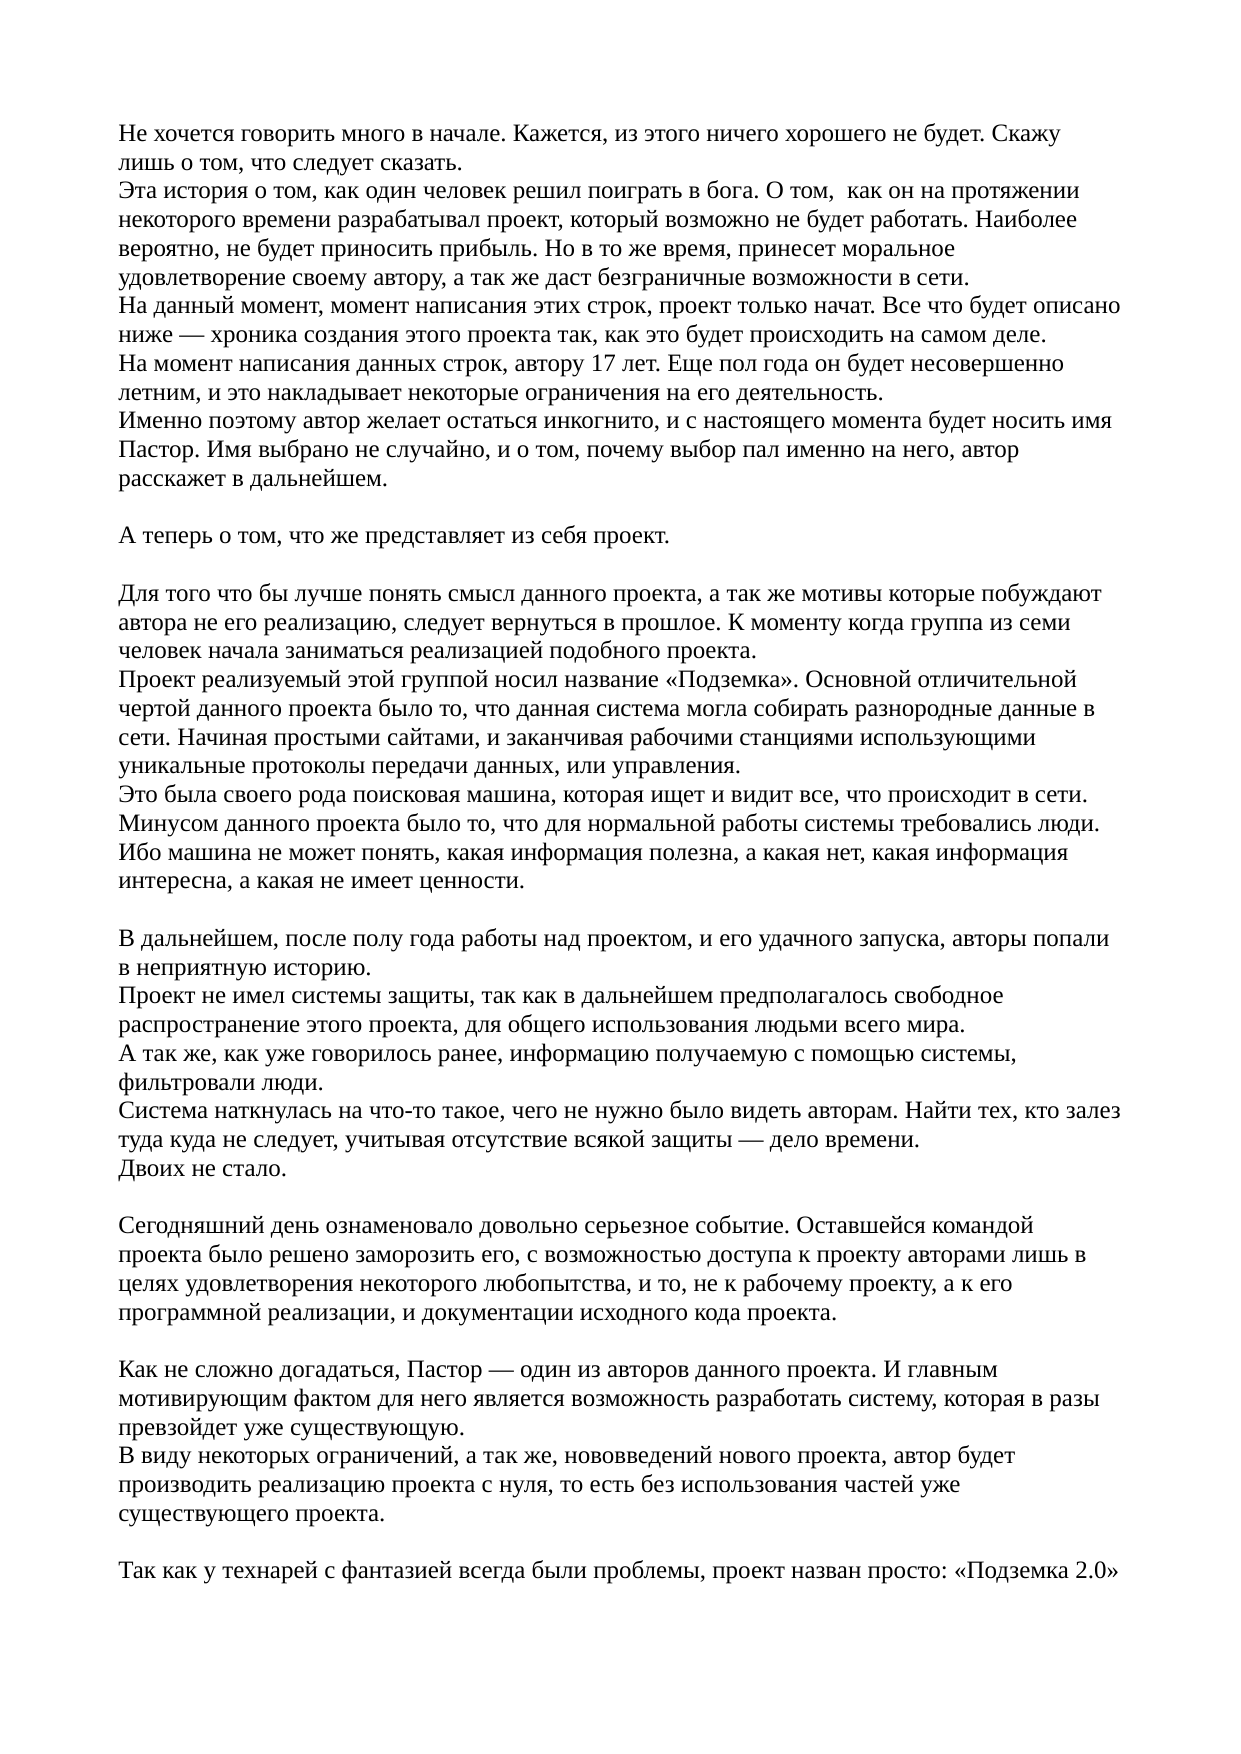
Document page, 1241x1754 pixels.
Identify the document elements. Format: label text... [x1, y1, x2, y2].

text А так же, как уже говорилось ранее, информацию получаемую с помощью системы, фильтровали люди. [118, 1038, 1122, 1096]
text На данный момент, момент написания этих строк, проект только начат. Все что будет описано ниже — хроника создания этого проекта так, как это будет происходить на самом деле. [118, 291, 1122, 348]
text Как не сложно догадаться, Пастор — один из авторов данного проекта. И главным мотивирующим фактом для него является возможность разработать систему, которая в разы превзойдет уже существующую. [118, 1354, 1122, 1441]
text Проект не имел системы защиты, так как в дальнейшем предполагалось свободное распространение этого проекта, для общего использования людьми всего мира. [118, 981, 1122, 1038]
text Не хочется говорить много в начале. Кажется, из этого ничего хорошего не будет. Скажу лишь о том, что следует сказать. [118, 118, 1122, 176]
text Минусом данного проекта было то, что для нормальной работы системы требовались люди. Ибо машина не может понять, какая информация полезна, а какая нет, какая информация интересна, а какая не имеет ценности. [118, 808, 1122, 894]
text В дальнейшем, после полу года работы над проектом, и его удачного запуска, авторы попали в неприятную историю. [118, 923, 1122, 981]
text Именно поэтому автор желает остаться инкогнито, и с настоящего момента будет носить имя Пастор. Имя выбрано не случайно, и о том, почему выбор пал именно на него, автор расскажет в дальнейшем. [118, 406, 1122, 492]
text Система наткнулась на что-то такое, чего не нужно было видеть авторам. Найти тех, кто залез туда куда не следует, учитывая отсутствие всякой защиты — дело времени. [118, 1096, 1122, 1153]
text Эта история о том, как один человек решил поиграть в бога. О том, как он на протяжении некоторого времени разрабатывал проект, который возможно не будет работать. Наиболее вероятно, не будет приносить прибыль. Но в то же время, принесет моральное удовлетворение своему автору, а так же даст безграничные возможности в сети. [118, 176, 1122, 291]
text Сегодняшний день ознаменовало довольно серьезное событие. Оставшейся командой проекта было решено заморозить его, с возможностью доступа к проекту авторами лишь в целях удовлетворения некоторого любопытства, и то, не к рабочему проекту, а к его программной реализации, и документации исходного кода проекта. [118, 1211, 1122, 1326]
text Двоих не стало. [118, 1153, 1122, 1182]
text На момент написания данных строк, автору 17 лет. Еще пол года он будет несовершенно летним, и это накладывает некоторые ограничения на его деятельность. [118, 348, 1122, 406]
text А теперь о том, что же представляет из себя проект. [118, 521, 1122, 549]
text В виду некоторых ограничений, а так же, нововведений нового проекта, автор будет производить реализацию проекта с нуля, то есть без использования частей уже существующего проекта. [118, 1441, 1122, 1527]
text Для того что бы лучше понять смысл данного проекта, а так же мотивы которые побуждают автора не его реализацию, следует вернуться в прошлое. К моменту когда группа из семи человек начала заниматься реализацией подобного проекта. [118, 578, 1122, 664]
text Проект реализуемый этой группой носил название «Подземка». Основной отличительной чертой данного проекта было то, что данная система могла собирать разнородные данные в сети. Начиная простыми сайтами, и заканчивая рабочими станциями использующими уникальные протоколы передачи данных, или управления. [118, 664, 1122, 779]
text Это была своего рода поисковая машина, которая ищет и видит все, что происходит в сети. [118, 779, 1122, 808]
text Так как у технарей с фантазией всегда были проблемы, проект назван просто: «Подземка 2.0» [118, 1556, 1122, 1584]
